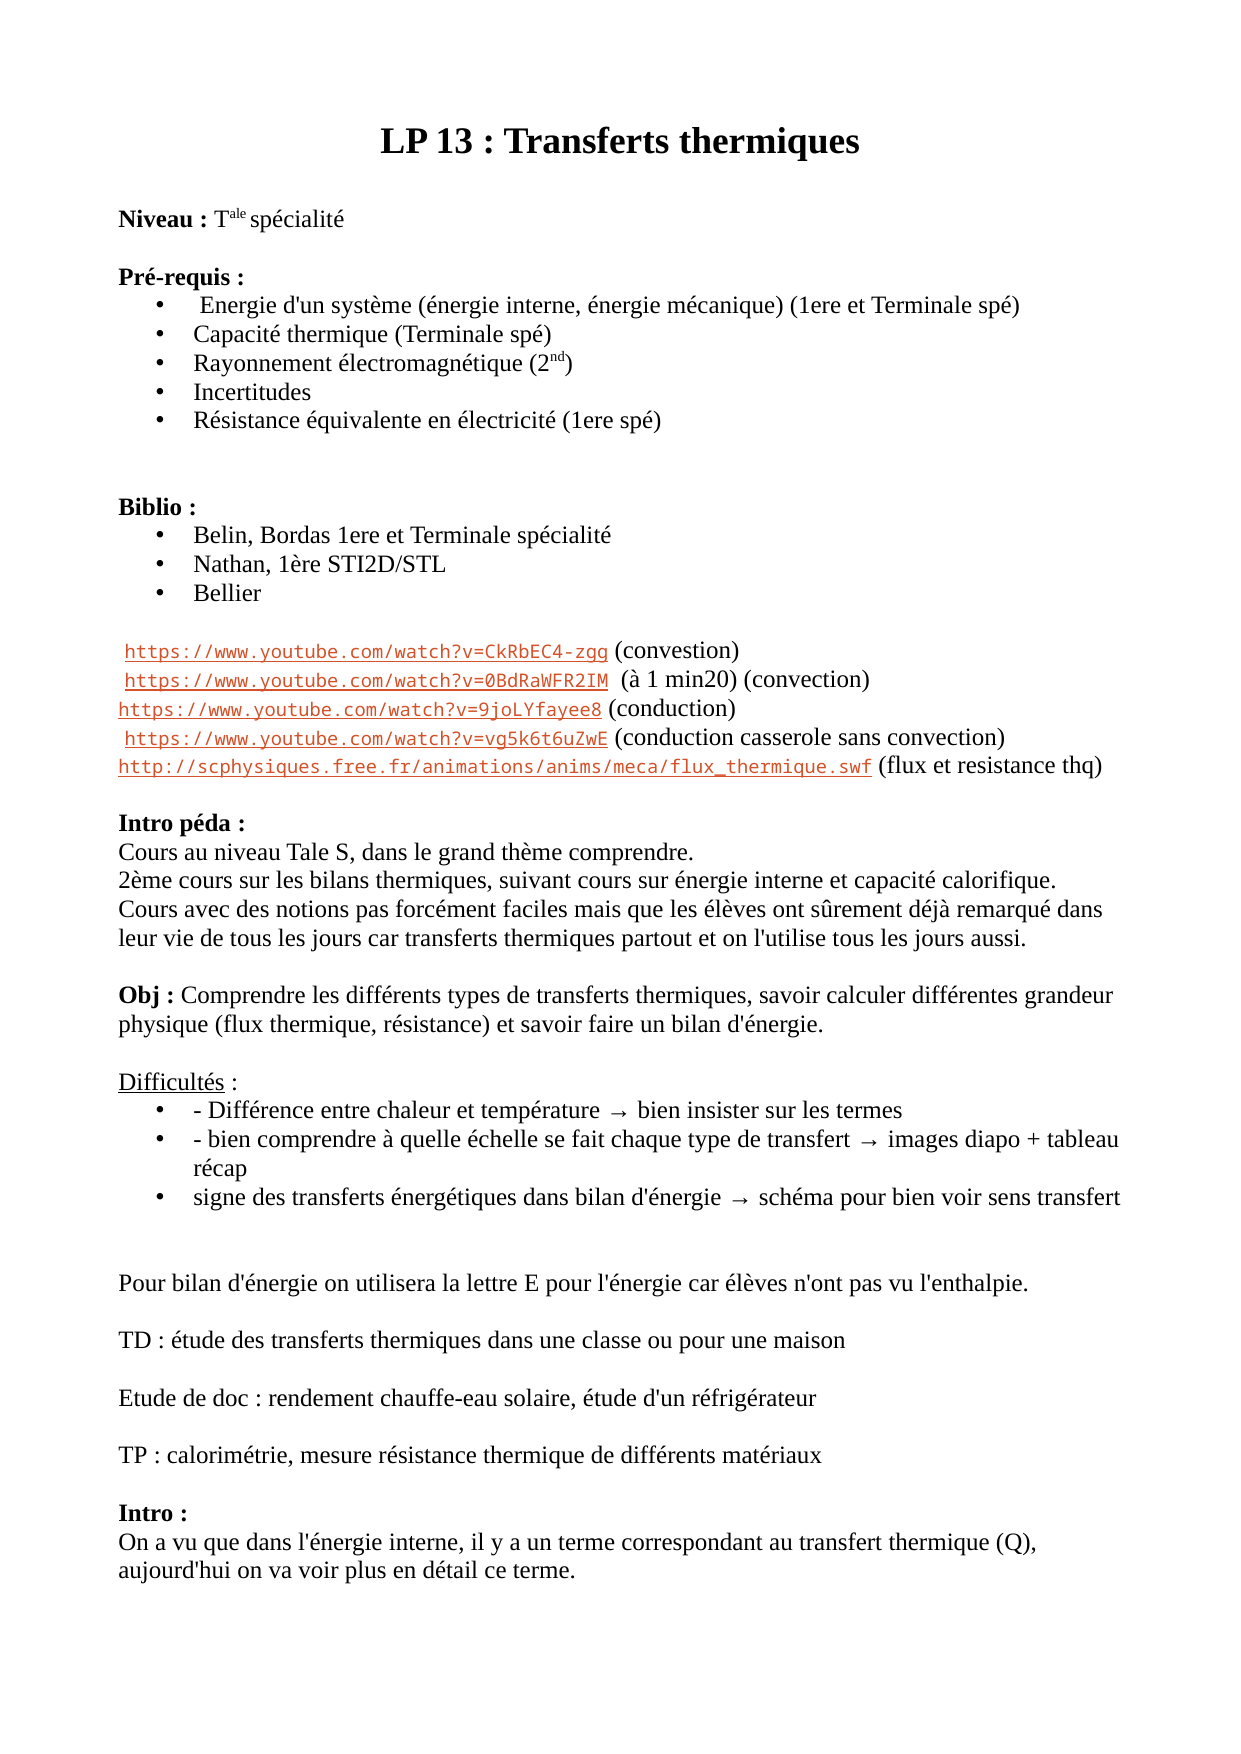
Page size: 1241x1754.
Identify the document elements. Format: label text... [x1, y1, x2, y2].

list Incertitudes [156, 377, 1122, 406]
text Obj : Comprendre les différents types de transferts thermiques, savoir calculer différentes grandeur physique (flux thermique, résistance) et savoir faire un bilan d'énergie. [118, 981, 1122, 1038]
list - Différence entre chaleur et température → bien insister sur les termes [156, 1096, 1122, 1124]
list Energie d'un système (énergie interne, énergie mécanique) (1ere et Terminale spé) [156, 291, 1122, 319]
text https://www.youtube.com/watch?v=vg5k6t6uZwE (conduction casserole sans convection) [118, 722, 1122, 751]
text Intro péda : [118, 808, 1122, 837]
list Bellier [156, 578, 1122, 607]
text Intro : [118, 1498, 1122, 1527]
text https://www.youtube.com/watch?v=9joLYfayee8 (conduction) [118, 693, 1122, 722]
text TD : étude des transferts thermiques dans une classe ou pour une maison [118, 1326, 1122, 1354]
text https://www.youtube.com/watch?v=CkRbEC4-zgg (convestion) [118, 636, 1122, 664]
text Cours avec des notions pas forcément faciles mais que les élèves ont sûrement déjà remarqué dans leur vie de tous les jours car transferts thermiques partout et on l'utilise tous les jours aussi. [118, 894, 1122, 952]
text Pour bilan d'énergie on utilisera la lettre E pour l'énergie car élèves n'ont pas vu l'enthalpie. [118, 1268, 1122, 1297]
text Etude de doc : rendement chauffe-eau solaire, étude d'un réfrigérateur [118, 1383, 1122, 1412]
list signe des transferts énergétiques dans bilan d'énergie → schéma pour bien voir sens transfert [156, 1182, 1122, 1211]
text Niveau : Tale spécialité [118, 204, 1122, 233]
list Belin, Bordas 1ere et Terminale spécialité [156, 521, 1122, 549]
text 2ème cours sur les bilans thermiques, suivant cours sur énergie interne et capacité calorifique. [118, 866, 1122, 894]
list Rayonnement électromagnétique (2nd) [156, 348, 1122, 377]
list - bien comprendre à quelle échelle se fait chaque type de transfert → images diapo + tableau récap [156, 1124, 1122, 1182]
list Résistance équivalente en électricité (1ere spé) [156, 406, 1122, 434]
text http://scphysiques.free.fr/animations/anims/meca/flux_thermique.swf (flux et resistance thq) [118, 751, 1122, 779]
text Pré-requis : [118, 262, 1122, 291]
text Cours au niveau Tale S, dans le grand thème comprendre. [118, 837, 1122, 866]
text On a vu que dans l'énergie interne, il y a un terme correspondant au transfert thermique (Q), aujourd'hui on va voir plus en détail ce terme. [118, 1527, 1122, 1584]
list Capacité thermique (Terminale spé) [156, 319, 1122, 348]
text Biblio : [118, 492, 1122, 521]
list Nathan, 1ère STI2D/STL [156, 549, 1122, 578]
text Difficultés : [118, 1067, 1122, 1096]
text TP : calorimétrie, mesure résistance thermique de différents matériaux [118, 1441, 1122, 1469]
text https://www.youtube.com/watch?v=0BdRaWFR2IM (à 1 min20) (convection) [118, 664, 1122, 693]
text LP 13 : Transferts thermiques [118, 118, 1122, 161]
